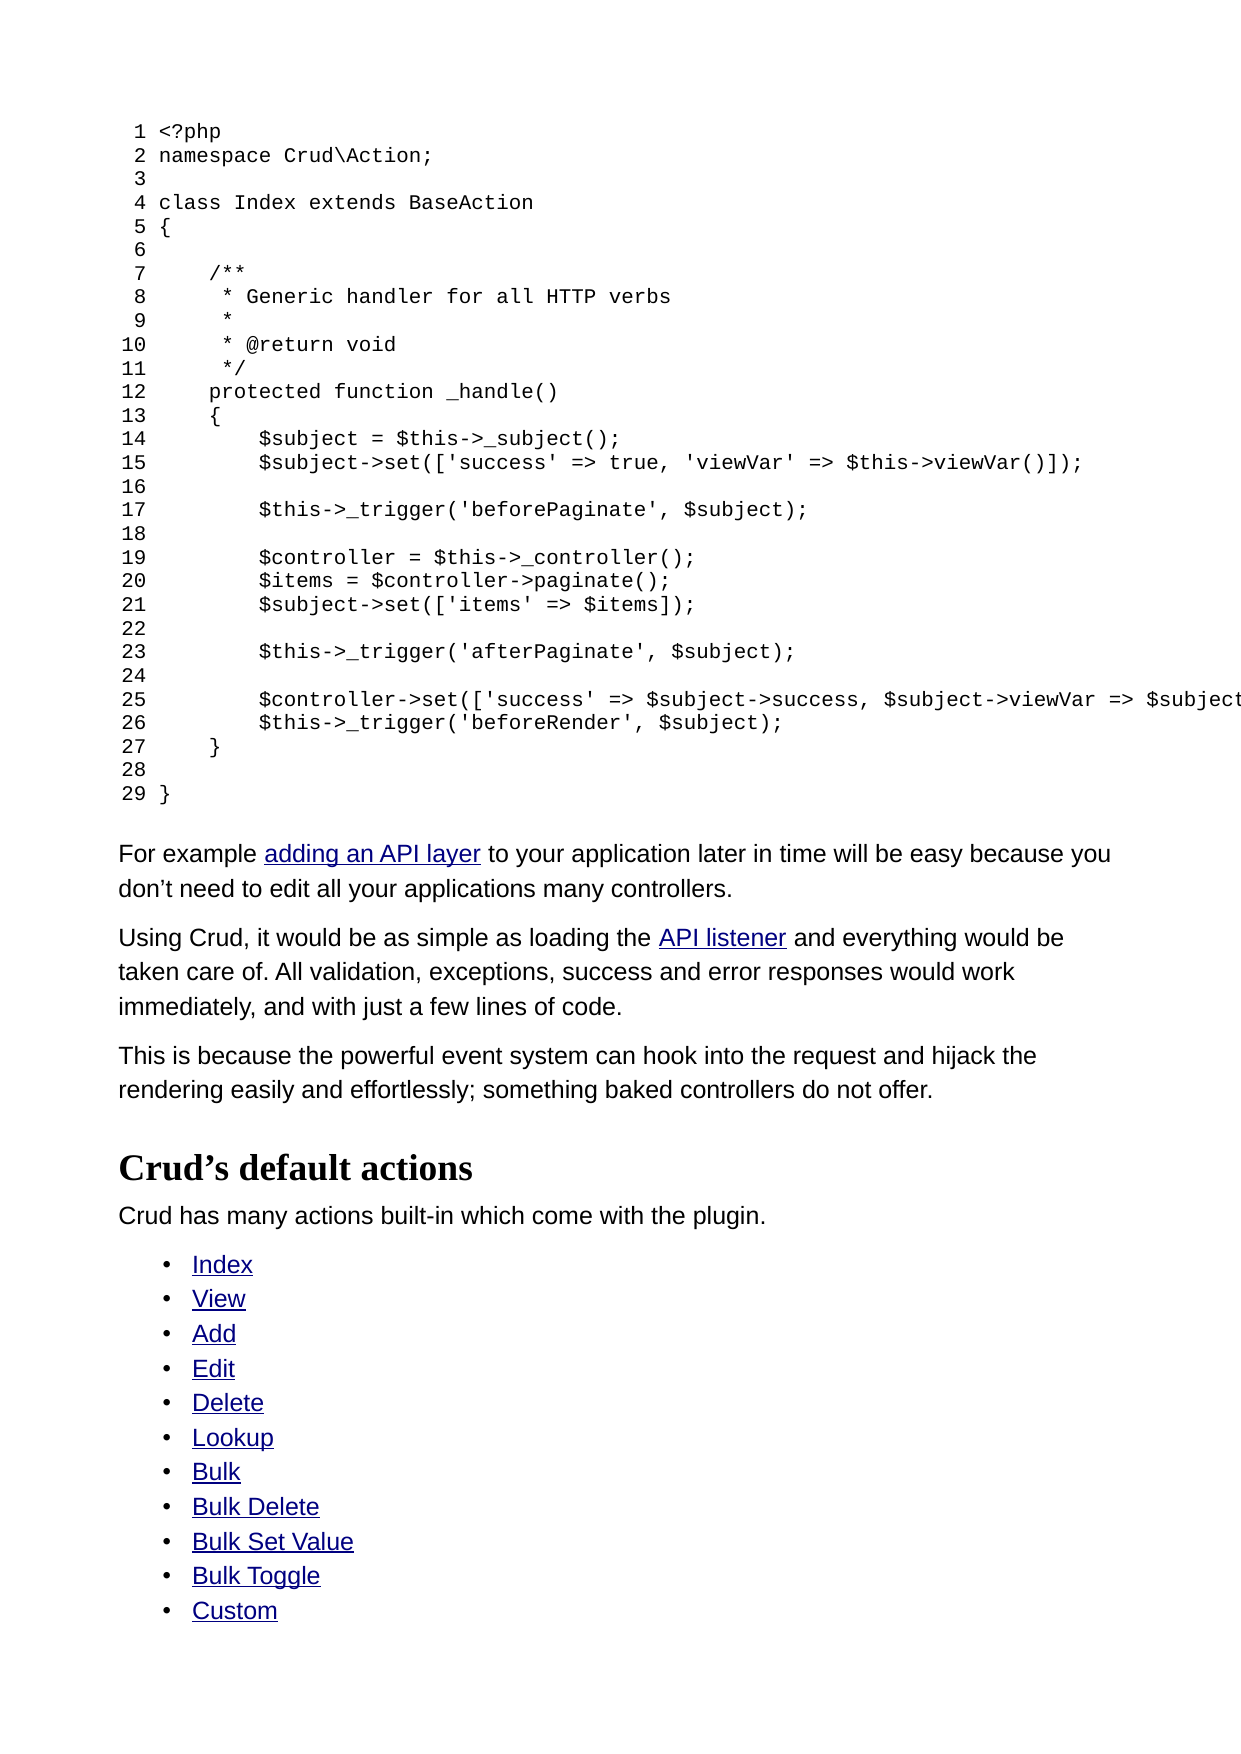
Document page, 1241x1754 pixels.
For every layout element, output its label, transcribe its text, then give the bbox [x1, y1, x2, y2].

list Index [162, 1250, 1122, 1279]
list Edit [162, 1353, 1122, 1382]
list Lookup [162, 1423, 1122, 1452]
list Bulk Toggle [162, 1561, 1122, 1590]
text For example adding an API layer to your application later in time will be easy because you don’t need to edit all your applications many controllers. [118, 839, 1122, 902]
table_header 1 2 3 4 5 6 7 8 9 10 11 12 13 14 15 16 17 18 19 20 21 22 23 24 25 26 27 28 29 [118, 118, 156, 839]
list Custom [162, 1596, 1122, 1624]
table_header <?php namespace Crud\Action; class Index extends BaseAction { /** * Generic handler for all HTTP verbs * * @return void */ protected function _handle() { $subject = $this->_subject(); $subject->set(['success' => true, 'viewVar' => $this->viewVar()]); $this->_trigger('beforePaginate', $subject); $controller = $this->_controller(); $items = $controller->paginate(); $subject->set(['items' => $items]); $this->_trigger('afterPaginate', $subject); $controller->set(['success' => $subject->success, $subject->viewVar => $subject->items]); $this->_trigger('beforeRender', $subject); } } [156, 118, 1240, 839]
list Bulk Delete [162, 1492, 1122, 1521]
list View [162, 1284, 1122, 1313]
list Add [162, 1319, 1122, 1348]
text Using Crud, it would be as simple as loading the API listener and everything would be taken care of. All validation, exceptions, success and error responses would work immediately, and with just a few lines of code. [118, 923, 1122, 1020]
subtitle Crud’s default actions [118, 1145, 1122, 1188]
text Crud has many actions built-in which come with the plugin. [118, 1201, 1122, 1229]
list Delete [162, 1388, 1122, 1417]
list Bulk [162, 1457, 1122, 1486]
text This is because the powerful event system can hook into the request and hijack the rendering easily and effortlessly; something baked controllers do not offer. [118, 1041, 1122, 1104]
list Bulk Set Value [162, 1526, 1122, 1555]
